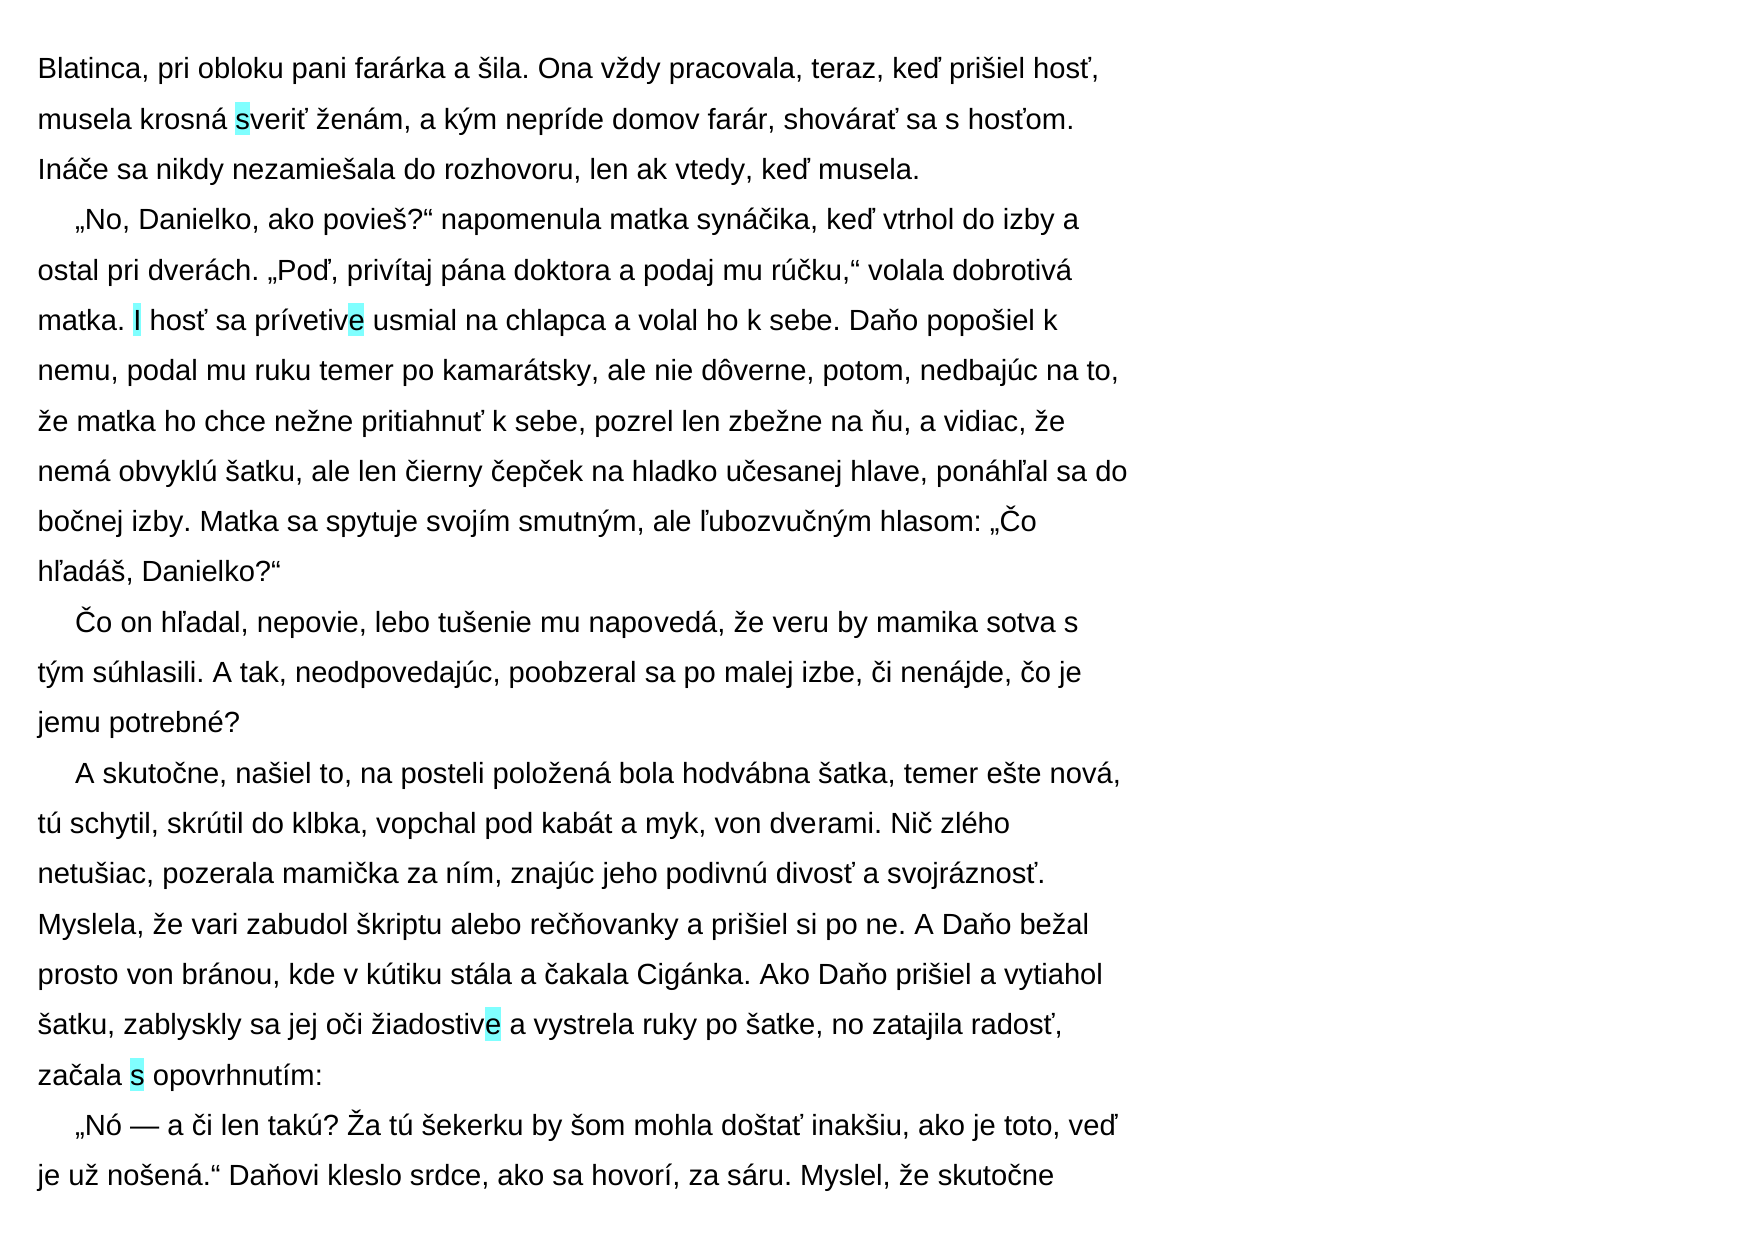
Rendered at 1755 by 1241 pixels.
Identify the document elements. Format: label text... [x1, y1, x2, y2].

text Blatinca, pri obloku pani farárka a šila. Ona vždy pracovala, teraz, keď prišiel hosť, mu­sela krosná sveriť ženám, a kým nepríde domov farár, shovárať sa s hosťom. Ináče sa nikdy nezamiešala do rozhovoru, len ak vtedy, keď musela. [37, 51, 1130, 186]
text „Nó — a či len takú? Ža tú šekerku by šom mohla doštať inakšiu, ako je toto, veď je už nošená.“ Daňovi kleslo srdce, ako sa hovorí, za sáru. Myslel, že skutočne [37, 1108, 1130, 1192]
text A skutočne, našiel to, na posteli položená bola hodvábna šatka, temer ešte nová, tú schytil, skrú­til do klbka, vopchal pod kabát a myk, von dve­rami. Nič zlého netušiac, pozerala mamička za ním, znajúc jeho podivnú divosť a svojráznosť. Myslela, že vari zabudol škriptu alebo rečňovanky a pri­šiel si po ne. A Daňo bežal prosto von bránou, kde v kútiku stála a čakala Cigánka. Ako Daňo prišiel a vytiahol šatku, zablyskly sa jej oči žiadostive a vystrela ruky po šatke, no zatajila radosť, začala s opovrhnutím: [37, 756, 1130, 1091]
text Čo on hľadal, nepovie, lebo tušenie mu napo­vedá, že veru by mamika sotva s tým súhlasili. A tak, neodpovedajúc, poobzeral sa po malej izbe, či nenájde, čo je jemu potrebné? [37, 605, 1130, 739]
text „No, Danielko, ako povieš?“ napomenula matka synáčika, keď vtrhol do izby a ostal pri dverách. „Poď, privítaj pána doktora a podaj mu rúčku,“ volala dobrotivá matka. I hosť sa prívetive usmial na chlapca a volal ho k sebe. Daňo popošiel k nemu, podal mu ruku temer po kamarátsky, ale nie dôverne, potom, nedbajúc na to, že matka ho chce nežne pritiahnuť k sebe, pozrel len zbežne na ňu, a vidiac, že nemá obvyklú šatku, ale len čierny čepček na hladko učesanej hlave, ponáhľal sa do bočnej izby. Matka sa spytuje svojím smutným, ale ľubozvučným hlasom: „Čo hľadáš, Danielko?“ [37, 202, 1130, 588]
